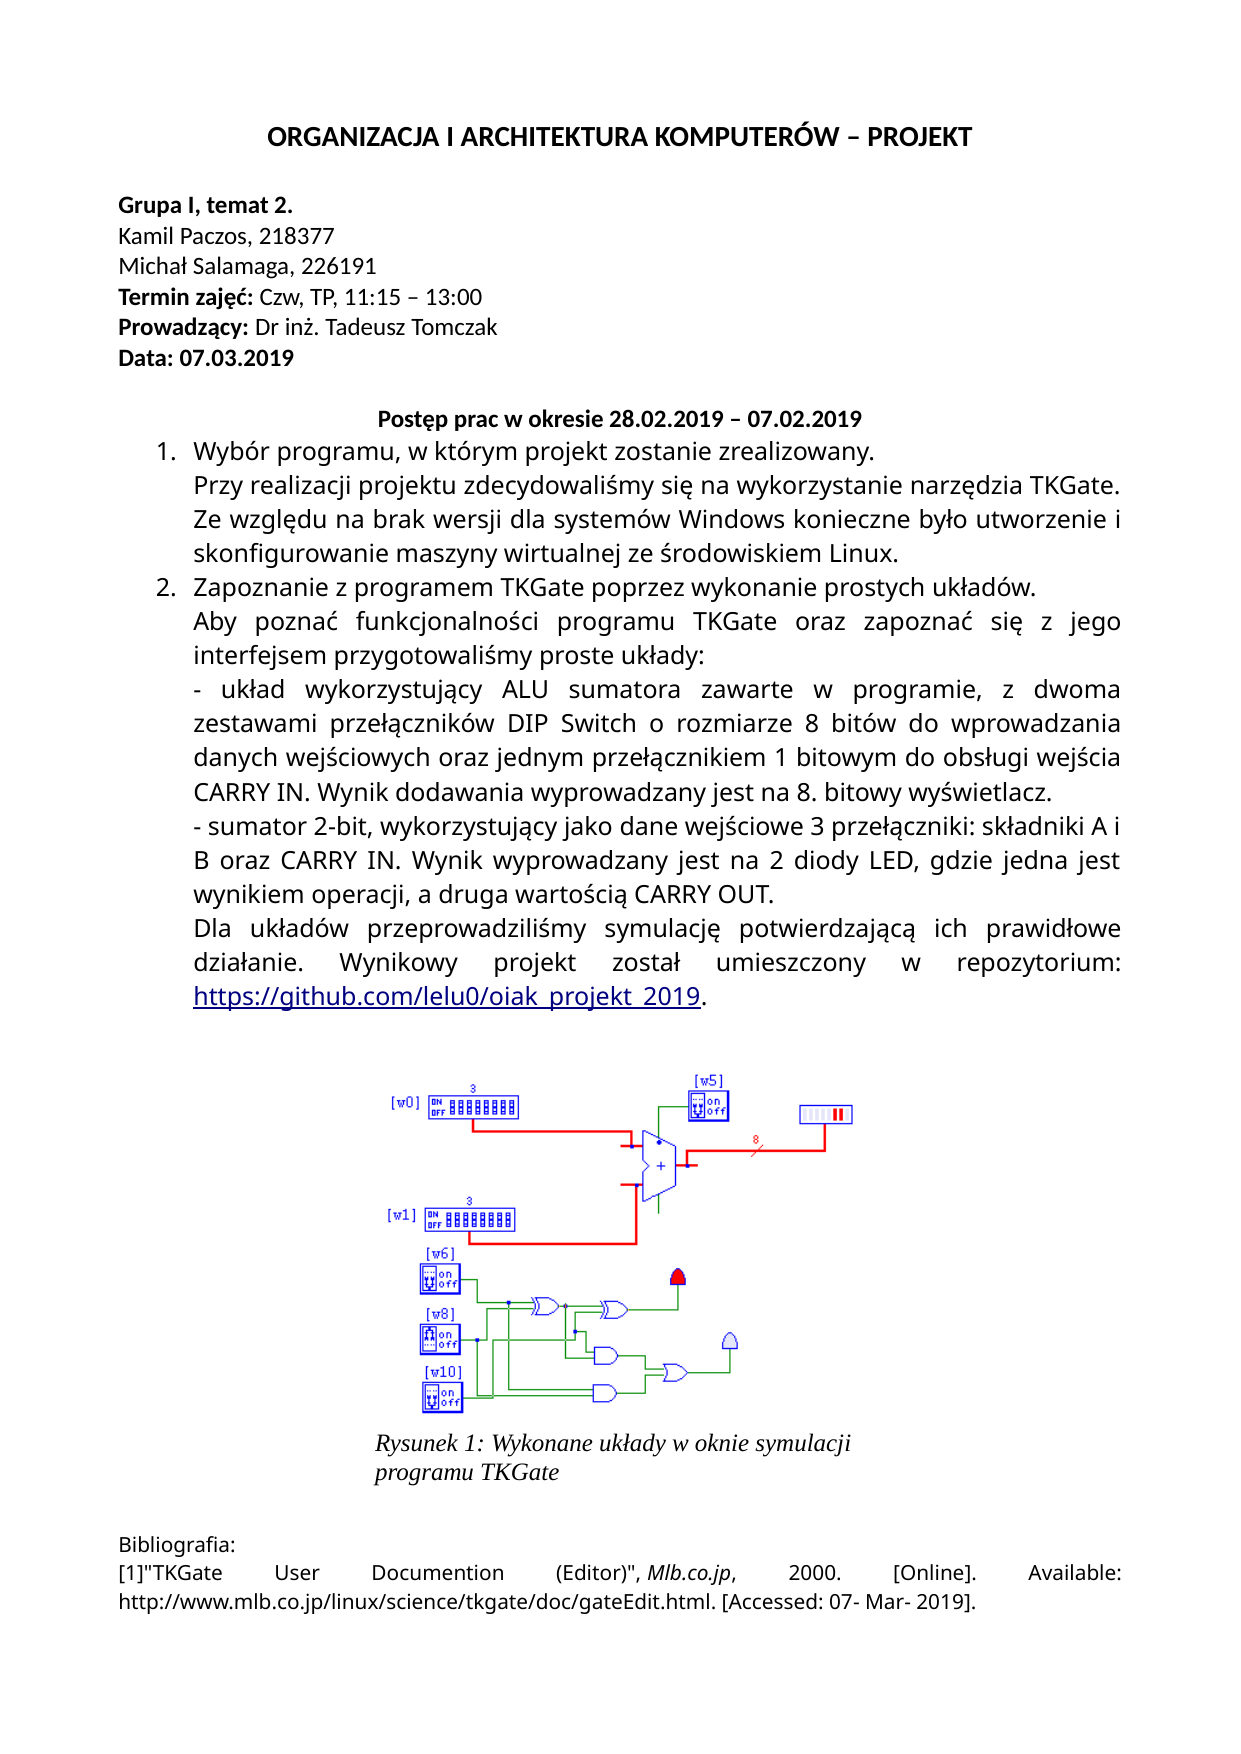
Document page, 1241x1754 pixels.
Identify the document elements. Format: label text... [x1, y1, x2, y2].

text ORGANIZACJA I ARCHITEKTURA KOMPUTERÓW – PROJEKT [118, 118, 1122, 154]
list - sumator 2-bit, wykorzystujący jako dane wejściowe 3 przełączniki: składniki A i B oraz CARRY IN. Wynik wyprowadzany jest na 2 diody LED, gdzie jedna jest wynikiem operacji, a druga wartością CARRY OUT. [156, 808, 1122, 910]
picture [374, 1053, 866, 1423]
text Bibliografia: [118, 1530, 1122, 1558]
text Rysunek 1: Wykonane układy w oknie symulacji programu TKGate [375, 1423, 865, 1486]
text Grupa I, temat 2. [118, 189, 1122, 220]
list Aby poznać funkcjonalności programu TKGate oraz zapoznać się z jego interfejsem przygotowaliśmy proste układy: [156, 604, 1122, 672]
text Postęp prac w okresie 28.02.2019 – 07.02.2019 [118, 403, 1122, 433]
text Michał Salamaga, 226191 [118, 250, 1122, 281]
text Data: 07.03.2019 [118, 342, 1122, 372]
text Prowadzący: Dr inż. Tadeusz Tomczak [118, 311, 1122, 342]
list Wybór programu, w którym projekt zostanie zrealizowany. [156, 433, 1122, 468]
text Kamil Paczos, 218377 [118, 220, 1122, 250]
list Dla układów przeprowadziliśmy symulację potwierdzającą ich prawidłowe działanie. Wynikowy projekt został umieszczony w repozytorium: https://github.com/lelu0/oiak_projekt_2019. [156, 910, 1122, 1013]
list Zapoznanie z programem TKGate poprzez wykonanie prostych układów. [156, 570, 1122, 604]
text Termin zajęć: Czw, TP, 11:15 – 13:00 [118, 281, 1122, 311]
list Przy realizacji projektu zdecydowaliśmy się na wykorzystanie narzędzia TKGate. Ze względu na brak wersji dla systemów Windows konieczne było utworzenie i skonfigurowanie maszyny wirtualnej ze środowiskiem Linux. [156, 468, 1122, 570]
text [1]"TKGate User Documention (Editor)", Mlb.co.jp, 2000. [Online]. Available: http://www.mlb.co.jp/linux/science/tkgate/doc/gateEdit.html. [Accessed: 07- Mar- 2019]. [118, 1558, 1122, 1615]
list - układ wykorzystujący ALU sumatora zawarte w programie, z dwoma zestawami przełączników DIP Switch o rozmiarze 8 bitów do wprowadzania danych wejściowych oraz jednym przełącznikiem 1 bitowym do obsługi wejścia CARRY IN. Wynik dodawania wyprowadzany jest na 8. bitowy wyświetlacz. [156, 672, 1122, 808]
